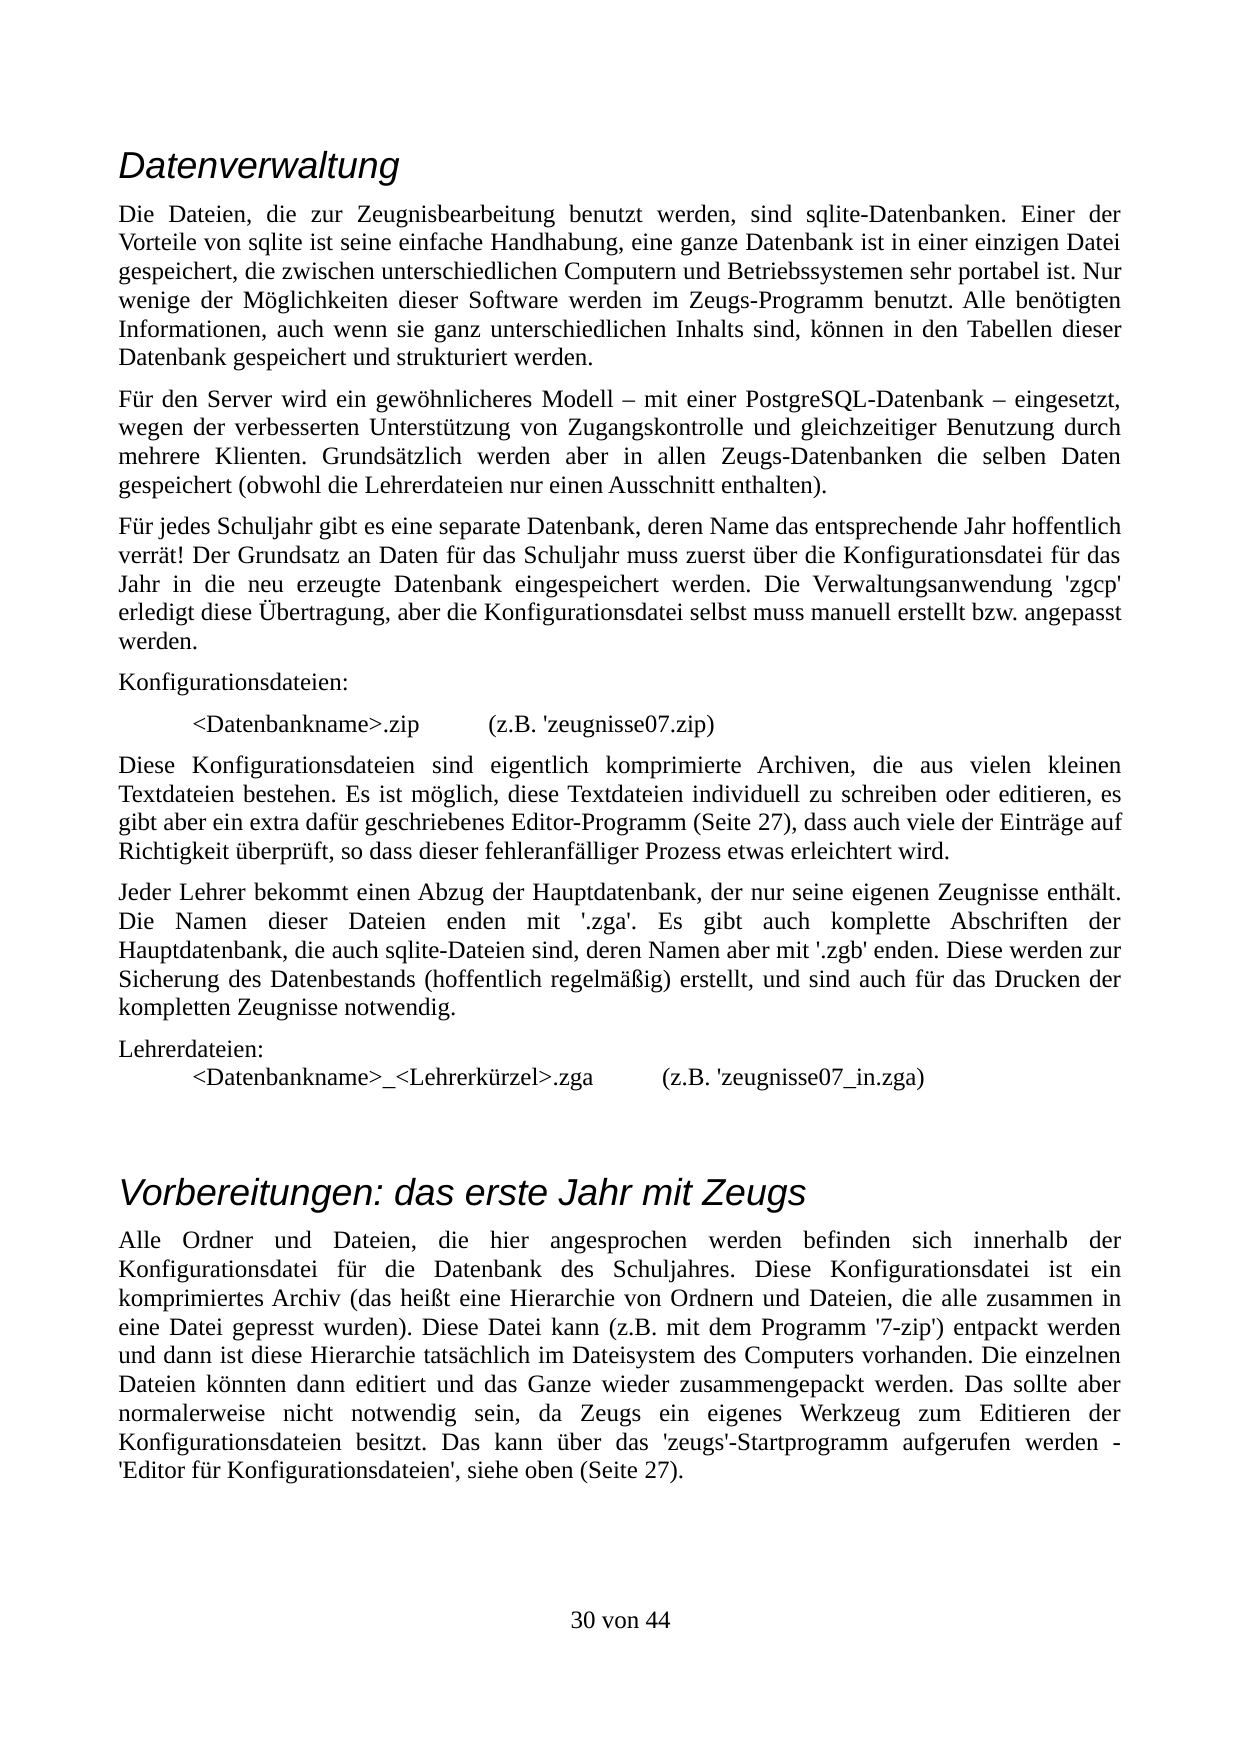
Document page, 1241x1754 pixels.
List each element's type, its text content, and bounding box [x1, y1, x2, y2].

text <Datenbankname>.zip (z.B. 'zeugnisse07.zip) [118, 709, 1122, 737]
text Jeder Lehrer bekommt einen Abzug der Hauptdatenbank, der nur seine eigenen Zeugnisse enthält. Die Namen dieser Dateien enden mit '.zga'. Es gibt auch komplette Abschriften der Hauptdatenbank, die auch sqlite-Dateien sind, deren Namen aber mit '.zgb' enden. Diese werden zur Sicherung des Datenbestands (hoffentlich regelmäßig) erstellt, und sind auch für das Drucken der kompletten Zeugnisse notwendig. [118, 877, 1122, 1021]
subtitle Datenverwaltung [118, 143, 1122, 186]
text Diese Konfigurationsdateien sind eigentlich komprimierte Archiven, die aus vielen kleinen Textdateien bestehen. Es ist möglich, diese Textdateien individuell zu schreiben oder editieren, es gibt aber ein extra dafür geschriebenes Editor-Programm (Seite 28), dass auch viele der Einträge auf Richtigkeit überprüft, so dass dieser fehleranfälliger Prozess etwas erleichtert wird. [118, 750, 1122, 865]
text Für jedes Schuljahr gibt es eine separate Datenbank, deren Name das entsprechende Jahr hoffentlich verrät! Der Grundsatz an Daten für das Schuljahr muss zuerst über die Konfigurationsdatei für das Jahr in die neu erzeugte Datenbank eingespeichert werden. Die Verwaltungsanwendung 'zgcp' erledigt diese Übertragung, aber die Konfigurationsdatei selbst muss manuell erstellt bzw. angepasst werden. [118, 511, 1122, 655]
subtitle Vorbereitungen: das erste Jahr mit Zeugs [118, 1170, 1122, 1213]
text Die Dateien, die zur Zeugnisbearbeitung benutzt werden, sind sqlite-Datenbanken. Einer der Vorteile von sqlite ist seine einfache Handhabung, eine ganze Datenbank ist in einer einzigen Datei gespeichert, die zwischen unterschiedlichen Computern und Betriebssystemen sehr portabel ist. Nur wenige der Möglichkeiten dieser Software werden im Zeugs-Programm benutzt. Alle benötigten Informationen, auch wenn sie ganz unterschiedlichen Inhalts sind, können in den Tabellen dieser Datenbank gespeichert und strukturiert werden. [118, 199, 1122, 371]
text Für den Server wird ein gewöhnlicheres Modell – mit einer PostgreSQL-Datenbank – eingesetzt, wegen der verbesserten Unterstützung von Zugangskontrolle und gleichzeitiger Benutzung durch mehrere Klienten. Grundsätzlich werden aber in allen Zeugs-Datenbanken die selben Daten gespeichert (obwohl die Lehrerdateien nur einen Ausschnitt enthalten). [118, 384, 1122, 499]
text Lehrerdateien: [118, 1034, 1122, 1062]
text Alle Ordner und Dateien, die hier angesprochen werden befinden sich innerhalb der Konfigurationsdatei für die Datenbank des Schuljahres. Diese Konfigurationsdatei ist ein komprimiertes Archiv (das heißt eine Hierarchie von Ordnern und Dateien, die alle zusammen in eine Datei gepresst wurden). Diese Datei kann (z.B. mit dem Programm '7-zip') entpackt werden und dann ist diese Hierarchie tatsächlich im Dateisystem des Computers vorhanden. Die einzelnen Dateien könnten dann editiert und das Ganze wieder zusammengepackt werden. Das sollte aber normalerweise nicht notwendig sein, da Zeugs ein eigenes Werkzeug zum Editieren der Konfigurationsdateien besitzt. Das kann über das 'zeugs'-Startprogramm aufgerufen werden - 'Editor für Konfigurationsdateien', siehe oben (Seite 28). [118, 1226, 1122, 1484]
text Konfigurationsdateien: [118, 667, 1122, 696]
text <Datenbankname>_<Lehrerkürzel>.zga (z.B. 'zeugnisse07_in.zga) [118, 1062, 1122, 1091]
